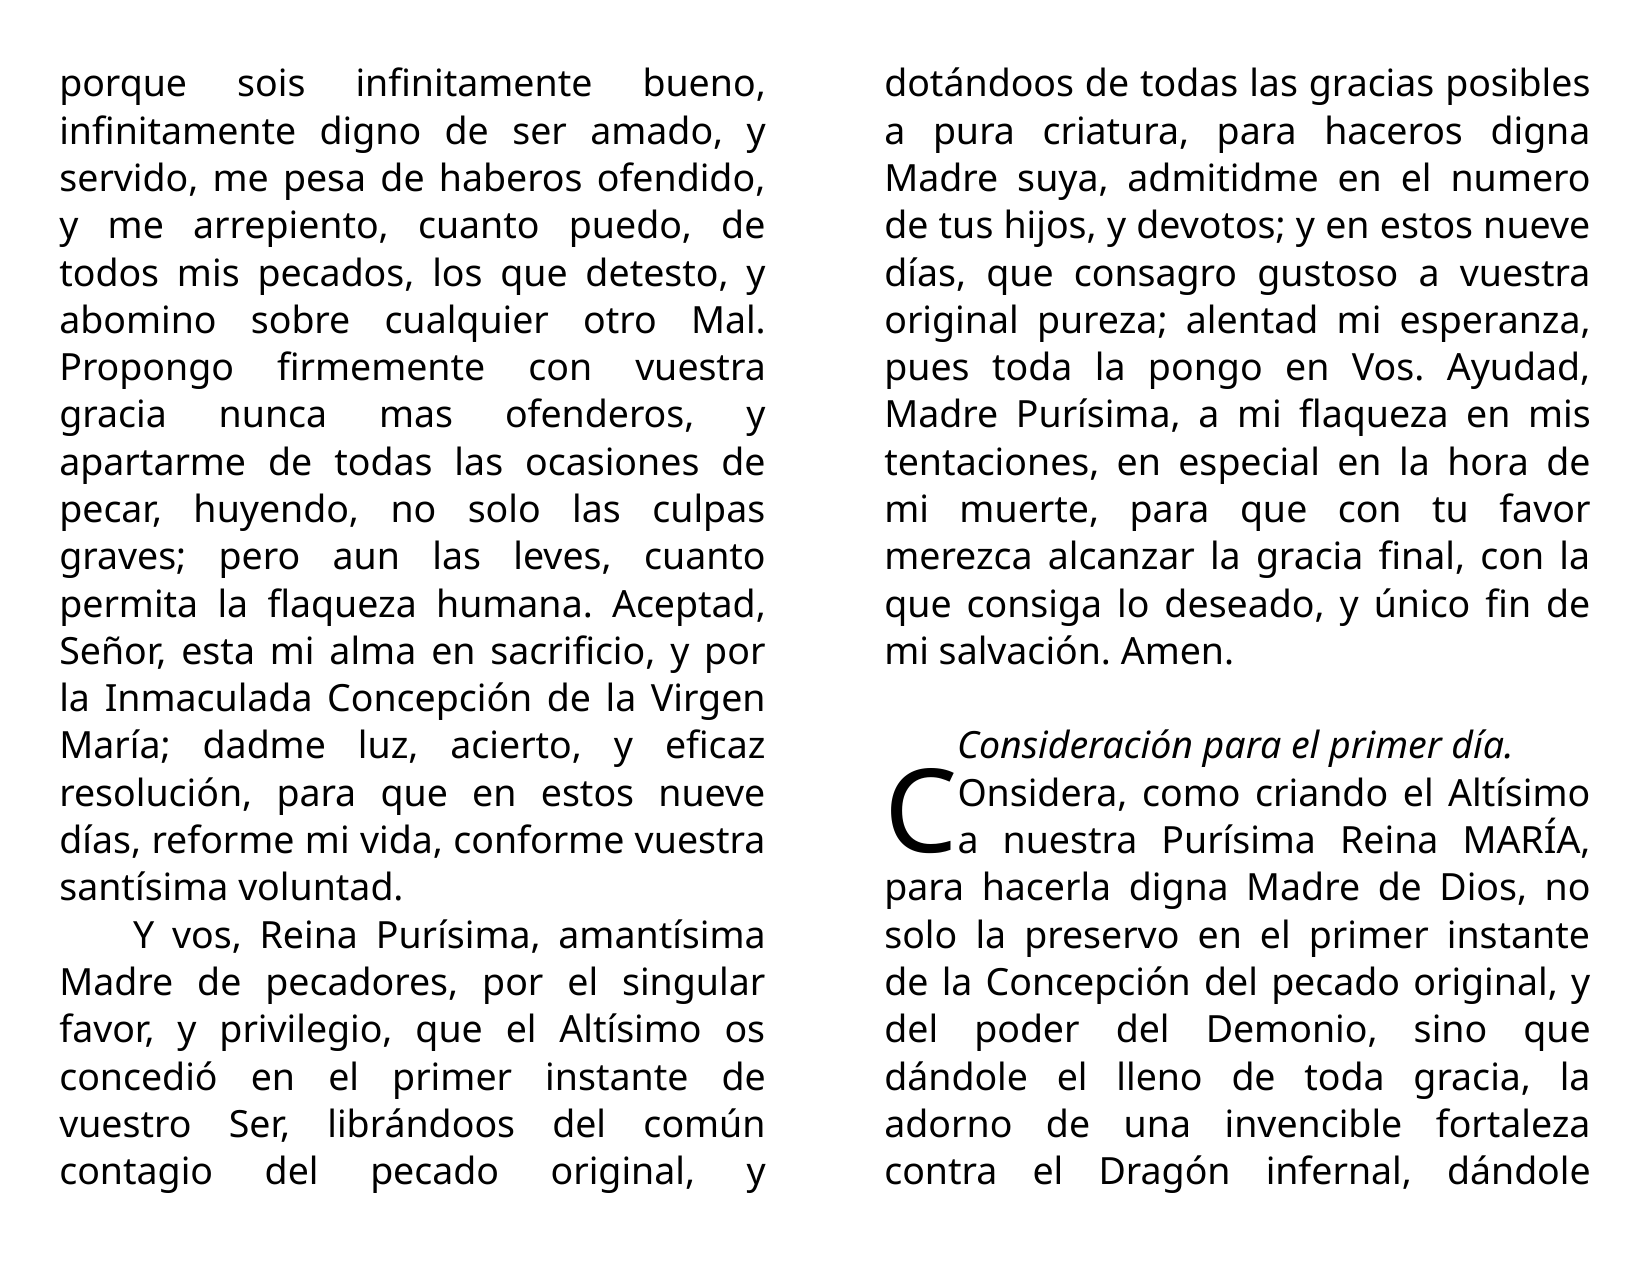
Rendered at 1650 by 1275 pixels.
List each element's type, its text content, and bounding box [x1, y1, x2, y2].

text dotándoos de todas las gracias posibles a pura criatura, para haceros digna Madre suya, admitidme en el numero de tus hijos, y devotos; y en estos nueve días, que consagro gustoso a vuestra original pureza; alentad mi esperanza, pues toda la pongo en Vos. Ayudad, Madre Purísima, a mi flaqueza en mis tentaciones, en especial en la hora de mi muerte, para que con tu favor merezca alcanzar la gracia final, con la que consiga lo deseado, y único fin de mi salvación. Amen. [884, 59, 1591, 674]
text COnsidera, como criando el Altísimo a nuestra Purísima Reina MARÍA, para hacerla digna Madre de Dios, no solo la preservo en el primer instante de la Concepción del pecado original, y del poder del Demonio, sino que dándole el lleno de toda gracia, la adorno de una invencible fortaleza contra el Dragón infernal, dándole [884, 768, 1591, 1194]
text porque sois infinitamente bueno, infinitamente digno de ser amado, y servido, me pesa de haberos ofendido, y me arrepiento, cuanto puedo, de todos mis pecados, los que detesto, y abomino sobre cualquier otro Mal. Propongo firmemente con vuestra gracia nunca mas ofenderos, y apartarme de todas las ocasiones de pecar, huyendo, no solo las culpas graves; pero aun las leves, cuanto permita la flaqueza humana. Aceptad, Señor, esta mi alma en sacrificio, y por la Inmaculada Concepción de la Virgen María; dadme luz, acierto, y eficaz resolución, para que en estos nueve días, reforme mi vida, conforme vuestra santísima voluntad. [59, 59, 766, 910]
text Consideración para el primer día. [884, 721, 1591, 768]
text Y vos, Reina Purísima, amantísima Madre de pecadores, por el singular favor, y privilegio, que el Altísimo os concedió en el primer instante de vuestro Ser, librándoos del común contagio del pecado original, y [59, 910, 766, 1194]
